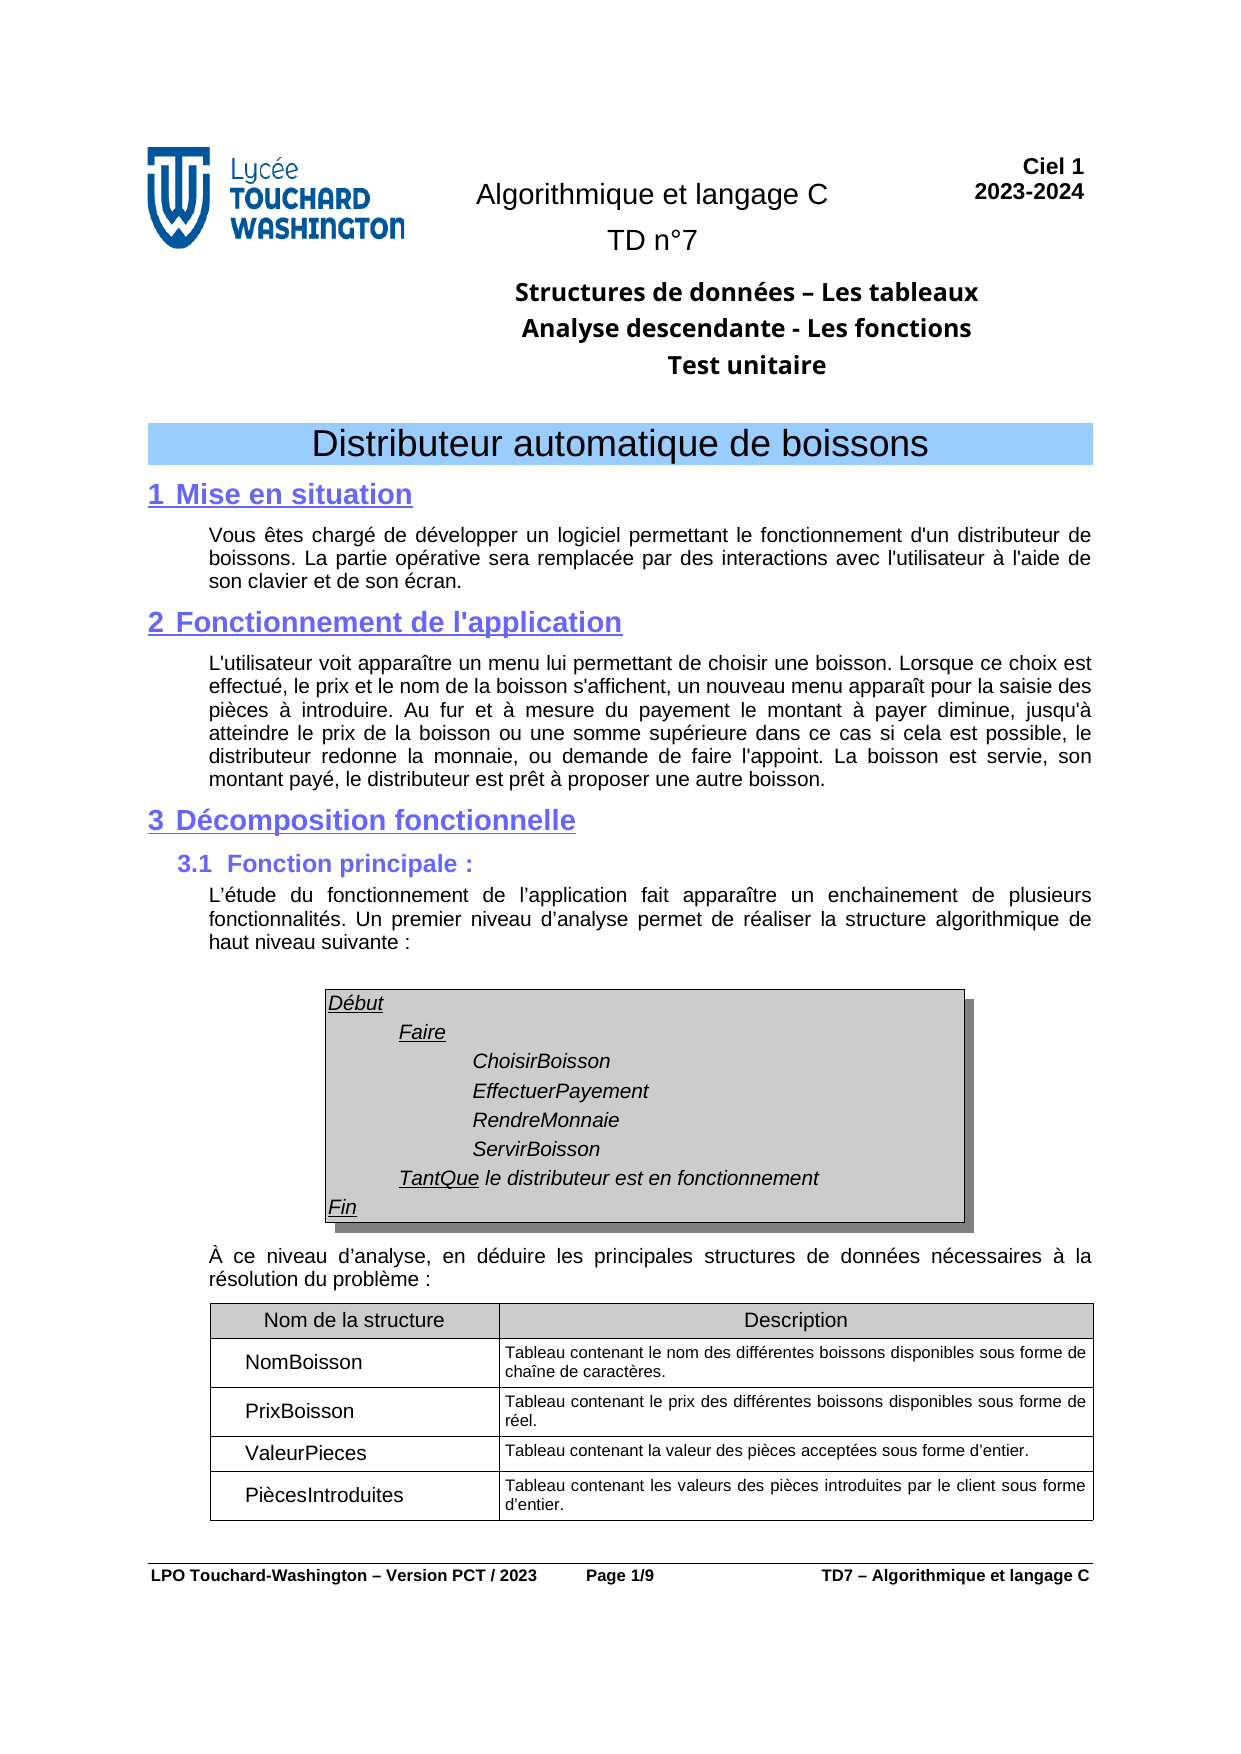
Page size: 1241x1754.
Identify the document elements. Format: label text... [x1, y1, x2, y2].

text TantQue le distributeur est en fonctionnement [326, 1164, 964, 1190]
picture [147, 147, 405, 249]
table_cell Tableau contenant la valeur des pièces acceptées sous forme d’entier. [500, 1437, 1093, 1471]
table_header Nom de la structure [211, 1304, 499, 1338]
table_cell Structures de données – Les tableaux Analyse descendante - Les fonctions Test unitaire [404, 266, 1090, 388]
table_cell PrixBoisson [211, 1388, 499, 1436]
table_header Description [500, 1304, 1093, 1338]
table_cell ValeurPieces [211, 1437, 499, 1471]
text EffectuerPayement [326, 1076, 964, 1103]
text ServirBoisson [326, 1135, 964, 1161]
table_cell Tableau contenant le nom des différentes boissons disponibles sous forme de chaîne de caractères. [500, 1339, 1093, 1387]
table_cell Tableau contenant les valeurs des pièces introduites par le client sous forme d’entier. [500, 1472, 1093, 1520]
table_cell NomBoisson [211, 1339, 499, 1387]
text Fin [326, 1193, 964, 1222]
table_cell Tableau contenant le prix des différentes boissons disponibles sous forme de réel. [500, 1388, 1093, 1436]
text Début [326, 990, 964, 1015]
text ChoisirBoisson [326, 1047, 964, 1073]
table_header Algorithmique et langage C TD n°7 [404, 148, 901, 266]
subtitle Fonctionnement de l'application [148, 606, 1093, 639]
subtitle Mise en situation [148, 478, 1093, 511]
text RendreMonnaie [326, 1106, 964, 1132]
text À ce niveau d’analyse, en déduire les principales structures de données nécessaires à la résolution du problème : [208, 1245, 1093, 1291]
subtitle Fonction principale : [177, 850, 1033, 878]
text Vous êtes chargé de développer un logiciel permettant le fonctionnement d'un distributeur de boissons. La partie opérative sera remplacée par des interactions avec l'utilisateur à l'aide de son clavier et de son écran. [208, 523, 1093, 593]
subtitle Distributeur automatique de boissons [148, 423, 1093, 465]
text L'utilisateur voit apparaître un menu lui permettant de choisir une boisson. Lorsque ce choix est effectué, le prix et le nom de la boisson s'affichent, un nouveau menu apparaît pour la saisie des pièces à introduire. Au fur et à mesure du payement le montant à payer diminue, jusqu'à atteindre le prix de la boisson ou une somme supérieure dans ce cas si cela est possible, le distributeur redonne la monnaie, ou demande de faire l'appoint. La boisson est servie, son montant payé, le distributeur est prêt à proposer une autre boisson. [208, 652, 1093, 791]
table_header [148, 249, 404, 388]
subtitle Décomposition fonctionnelle [148, 804, 1093, 837]
table_header Ciel 1 2023-2024 [901, 148, 1090, 266]
text Faire [326, 1018, 964, 1044]
table_cell PiècesIntroduites [211, 1472, 499, 1520]
text L’étude du fonctionnement de l’application fait apparaître un enchainement de plusieurs fonctionnalités. Un premier niveau d’analyse permet de réaliser la structure algorithmique de haut niveau suivante : [208, 884, 1093, 954]
